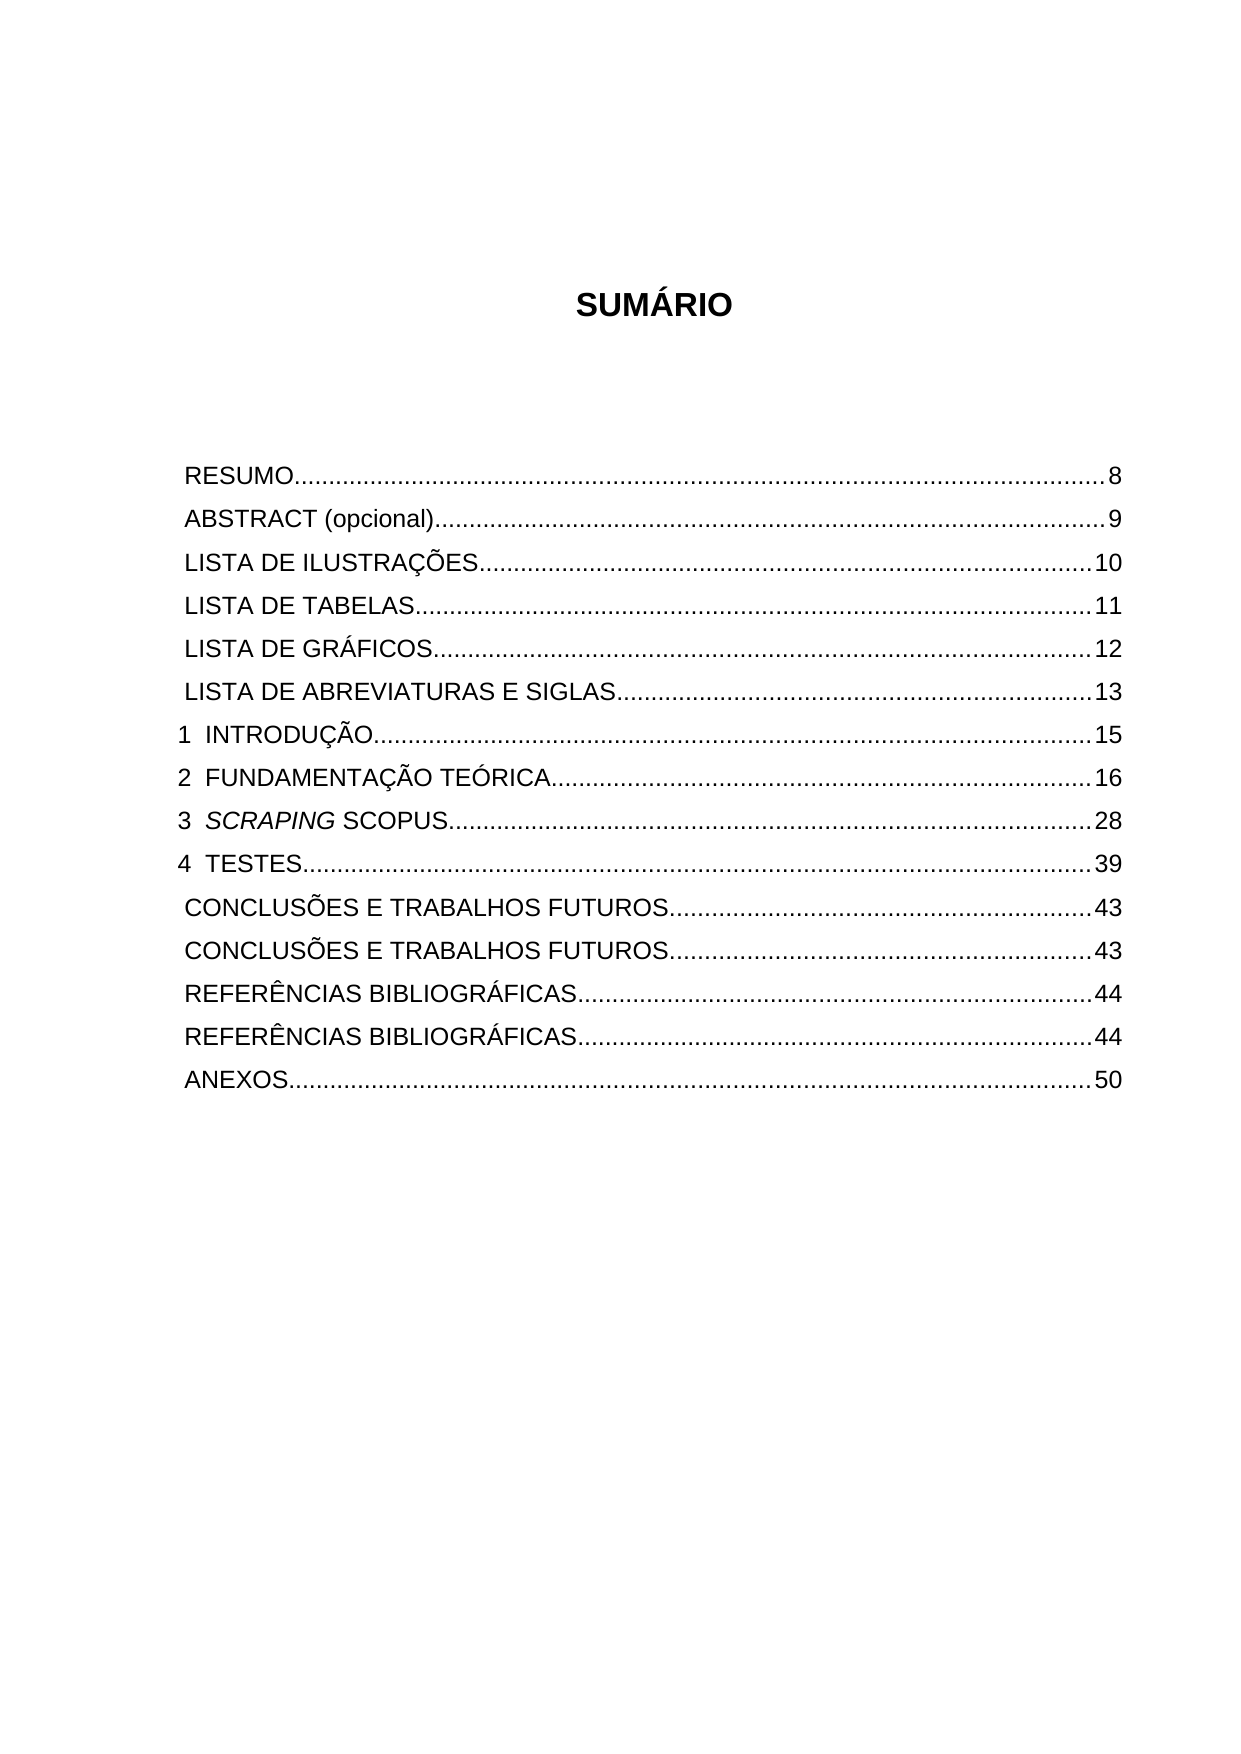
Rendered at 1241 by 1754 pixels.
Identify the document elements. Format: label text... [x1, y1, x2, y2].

text ABSTRACT (opcional) 9 [177, 504, 1122, 533]
text RESUMO 8 [177, 461, 1122, 490]
text CONCLUSÕES E TRABALHOS FUTUROS 43 [177, 892, 1122, 921]
text 1 INTRODUÇÃO 15 [177, 720, 1122, 749]
text LISTA DE ABREVIATURAS E SIGLAS 13 [177, 677, 1122, 706]
text LISTA DE GRÁFICOS 12 [177, 634, 1122, 662]
text REFERÊNCIAS BIBLIOGRÁFICAS 44 [177, 979, 1122, 1007]
text CONCLUSÕES E TRABALHOS FUTUROS 43 [177, 936, 1122, 964]
text LISTA DE TABELAS 11 [177, 591, 1122, 619]
text SUMÁRIO [177, 286, 1122, 324]
text REFERÊNCIAS BIBLIOGRÁFICAS 44 [177, 1022, 1122, 1051]
text 2 FUNDAMENTAÇÃO TEÓRICA 16 [177, 763, 1122, 792]
text 4 TESTES 39 [177, 849, 1122, 878]
text ANEXOS 50 [177, 1065, 1122, 1094]
text 3 SCRAPING SCOPUS 28 [177, 806, 1122, 835]
text LISTA DE ILUSTRAÇÕES 10 [177, 547, 1122, 576]
